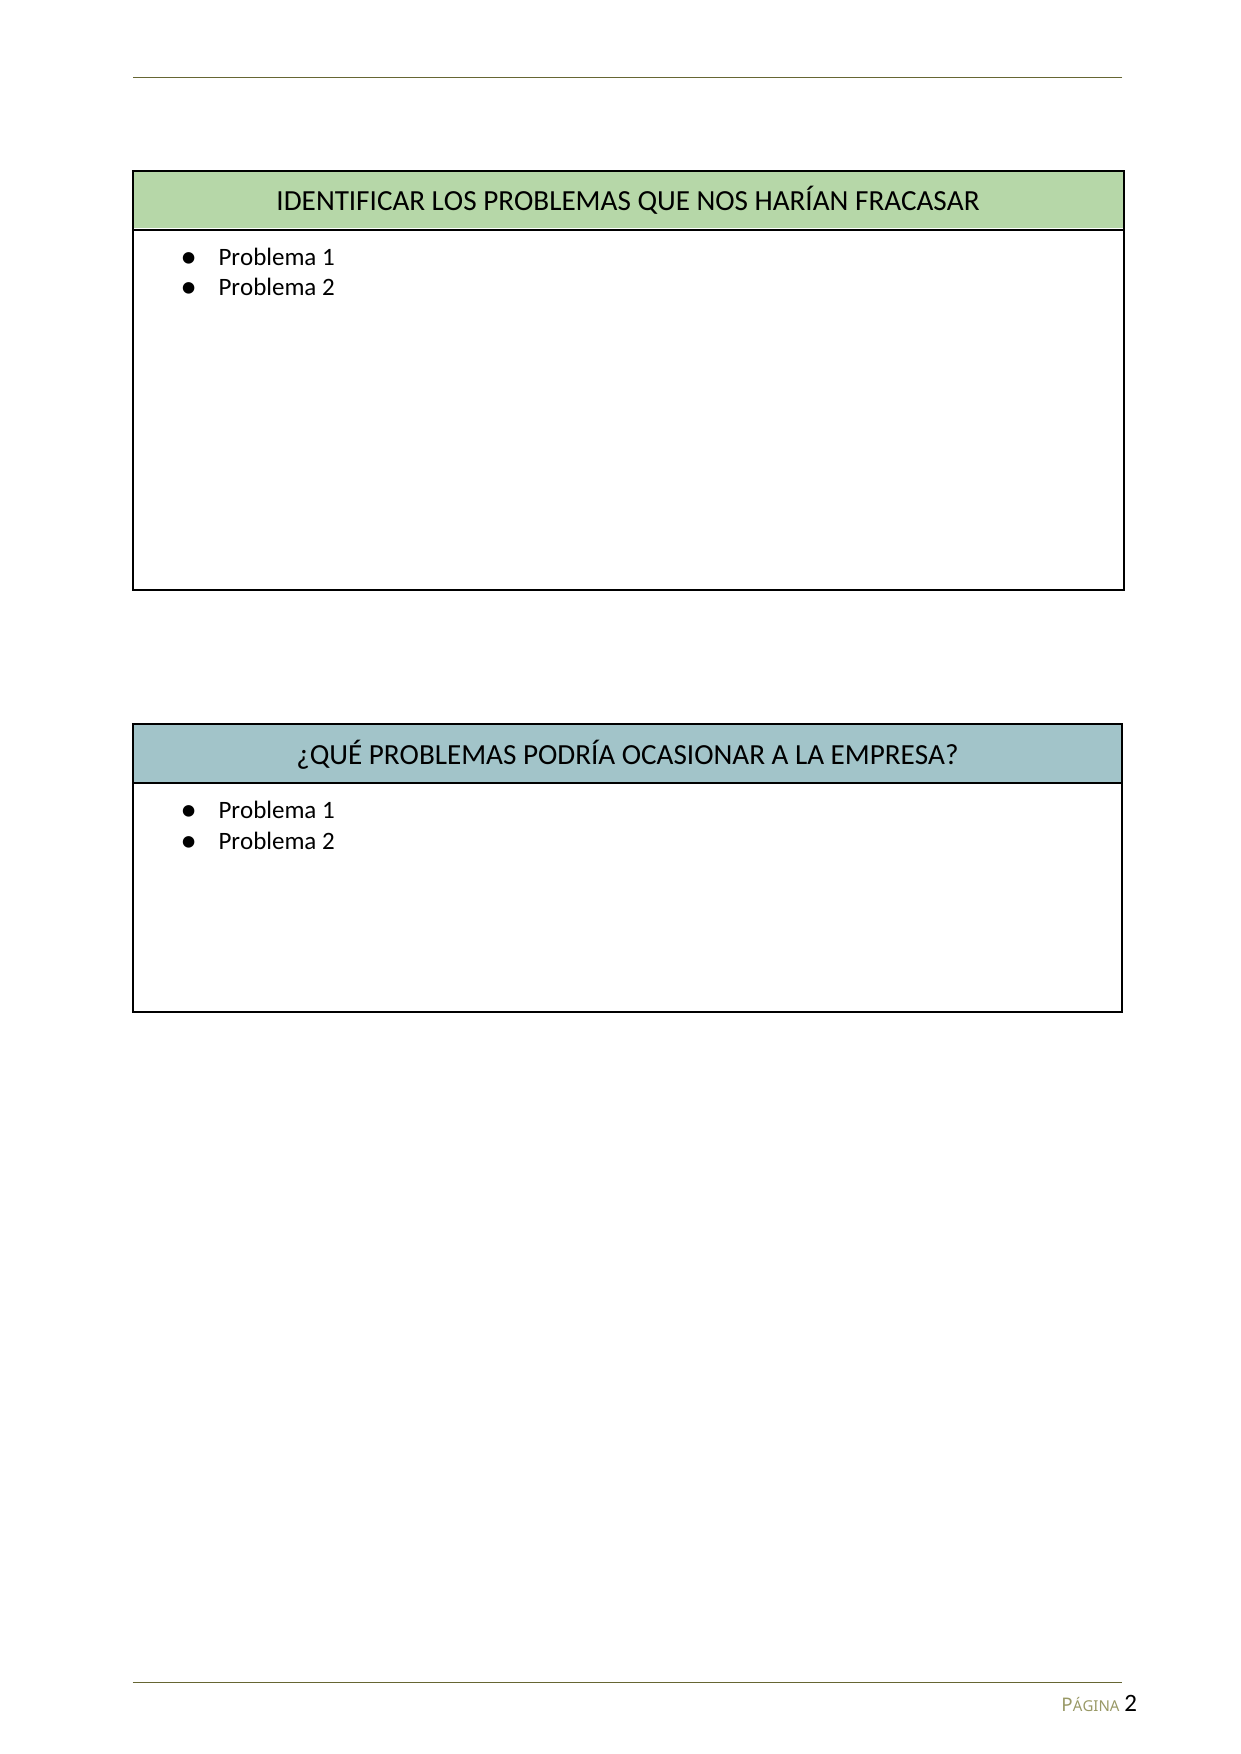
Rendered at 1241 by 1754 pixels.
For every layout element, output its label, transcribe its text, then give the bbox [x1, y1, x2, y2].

table_header ¿QUÉ PROBLEMAS PODRÍA OCASIONAR A LA EMPRESA? [134, 725, 1121, 782]
table_cell Problema 1 Problema 2 [134, 231, 1123, 589]
table_cell Problema 1 Problema 2 [134, 784, 1121, 1011]
table_header IDENTIFICAR LOS PROBLEMAS QUE NOS HARÍAN FRACASAR [134, 172, 1123, 228]
